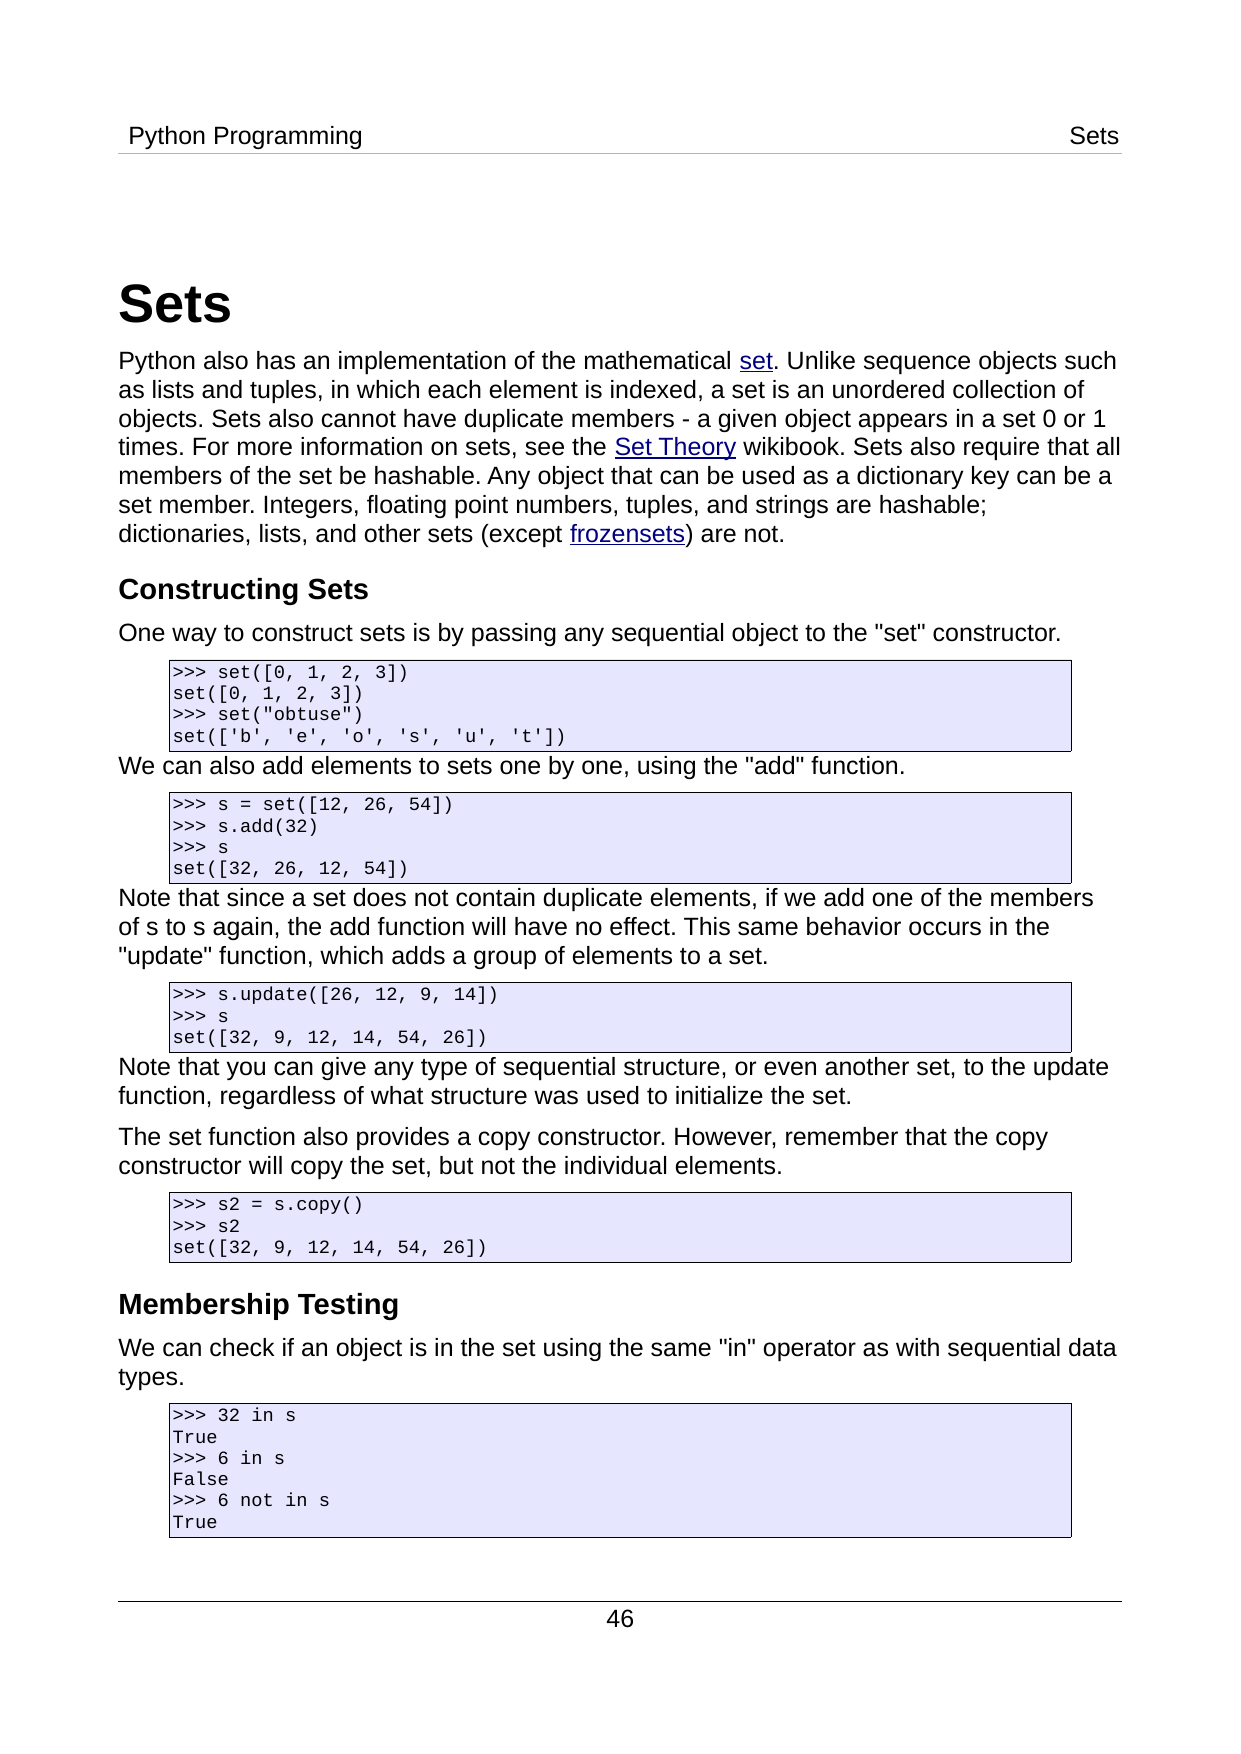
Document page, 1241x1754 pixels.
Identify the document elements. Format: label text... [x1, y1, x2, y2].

text We can also add elements to sets one by one, using the "add" function. [118, 751, 1122, 779]
text >>> s2 [170, 1213, 1071, 1234]
text >>> s = set([12, 26, 54]) [170, 793, 1071, 813]
text True [170, 1424, 1071, 1446]
text Note that you can give any type of sequential structure, or even another set, to the update function, regardless of what structure was used to initialize the set. [118, 1052, 1122, 1109]
subtitle Constructing Sets [118, 572, 1122, 606]
text >>> s.update([26, 12, 9, 14]) [170, 983, 1071, 1003]
text >>> s2 = s.copy() [170, 1193, 1071, 1213]
text The set function also provides a copy constructor. However, remember that the copy constructor will copy the set, but not the individual elements. [118, 1122, 1122, 1179]
text False [170, 1467, 1071, 1488]
subtitle Sets [118, 271, 1122, 334]
text >>> s.add(32) [170, 813, 1071, 834]
text >>> set("obtuse") [170, 702, 1071, 723]
text True [170, 1509, 1071, 1537]
subtitle Membership Testing [118, 1287, 1122, 1321]
text We can check if an object is in the set using the same "in" operator as with sequential data types. [118, 1333, 1122, 1391]
text >>> 6 not in s [170, 1488, 1071, 1509]
text >>> set([0, 1, 2, 3]) [170, 661, 1071, 681]
text >>> s [170, 834, 1071, 856]
text One way to construct sets is by passing any sequential object to the "set" constructor. [118, 618, 1122, 647]
text set(['b', 'e', 'o', 's', 'u', 't']) [170, 723, 1071, 751]
text set([32, 9, 12, 14, 54, 26]) [170, 1234, 1071, 1262]
text set([32, 26, 12, 54]) [170, 856, 1071, 883]
text Note that since a set does not contain duplicate elements, if we add one of the members of s to s again, the add function will have no effect. This same behavior occurs in the "update" function, which adds a group of elements to a set. [118, 883, 1122, 969]
text set([32, 9, 12, 14, 54, 26]) [170, 1024, 1071, 1052]
text >>> 32 in s [170, 1404, 1071, 1424]
text >>> 6 in s [170, 1446, 1071, 1467]
text set([0, 1, 2, 3]) [170, 681, 1071, 702]
text >>> s [170, 1003, 1071, 1024]
text Python also has an implementation of the mathematical set. Unlike sequence objects such as lists and tuples, in which each element is indexed, a set is an unordered collection of objects. Sets also cannot have duplicate members - a given object appears in a set 0 or 1 times. For more information on sets, see the Set Theory wikibook. Sets also require that all members of the set be hashable. Any object that can be used as a dictionary key can be a set member. Integers, floating point numbers, tuples, and strings are hashable; dictionaries, lists, and other sets (except frozensets) are not. [118, 346, 1122, 547]
